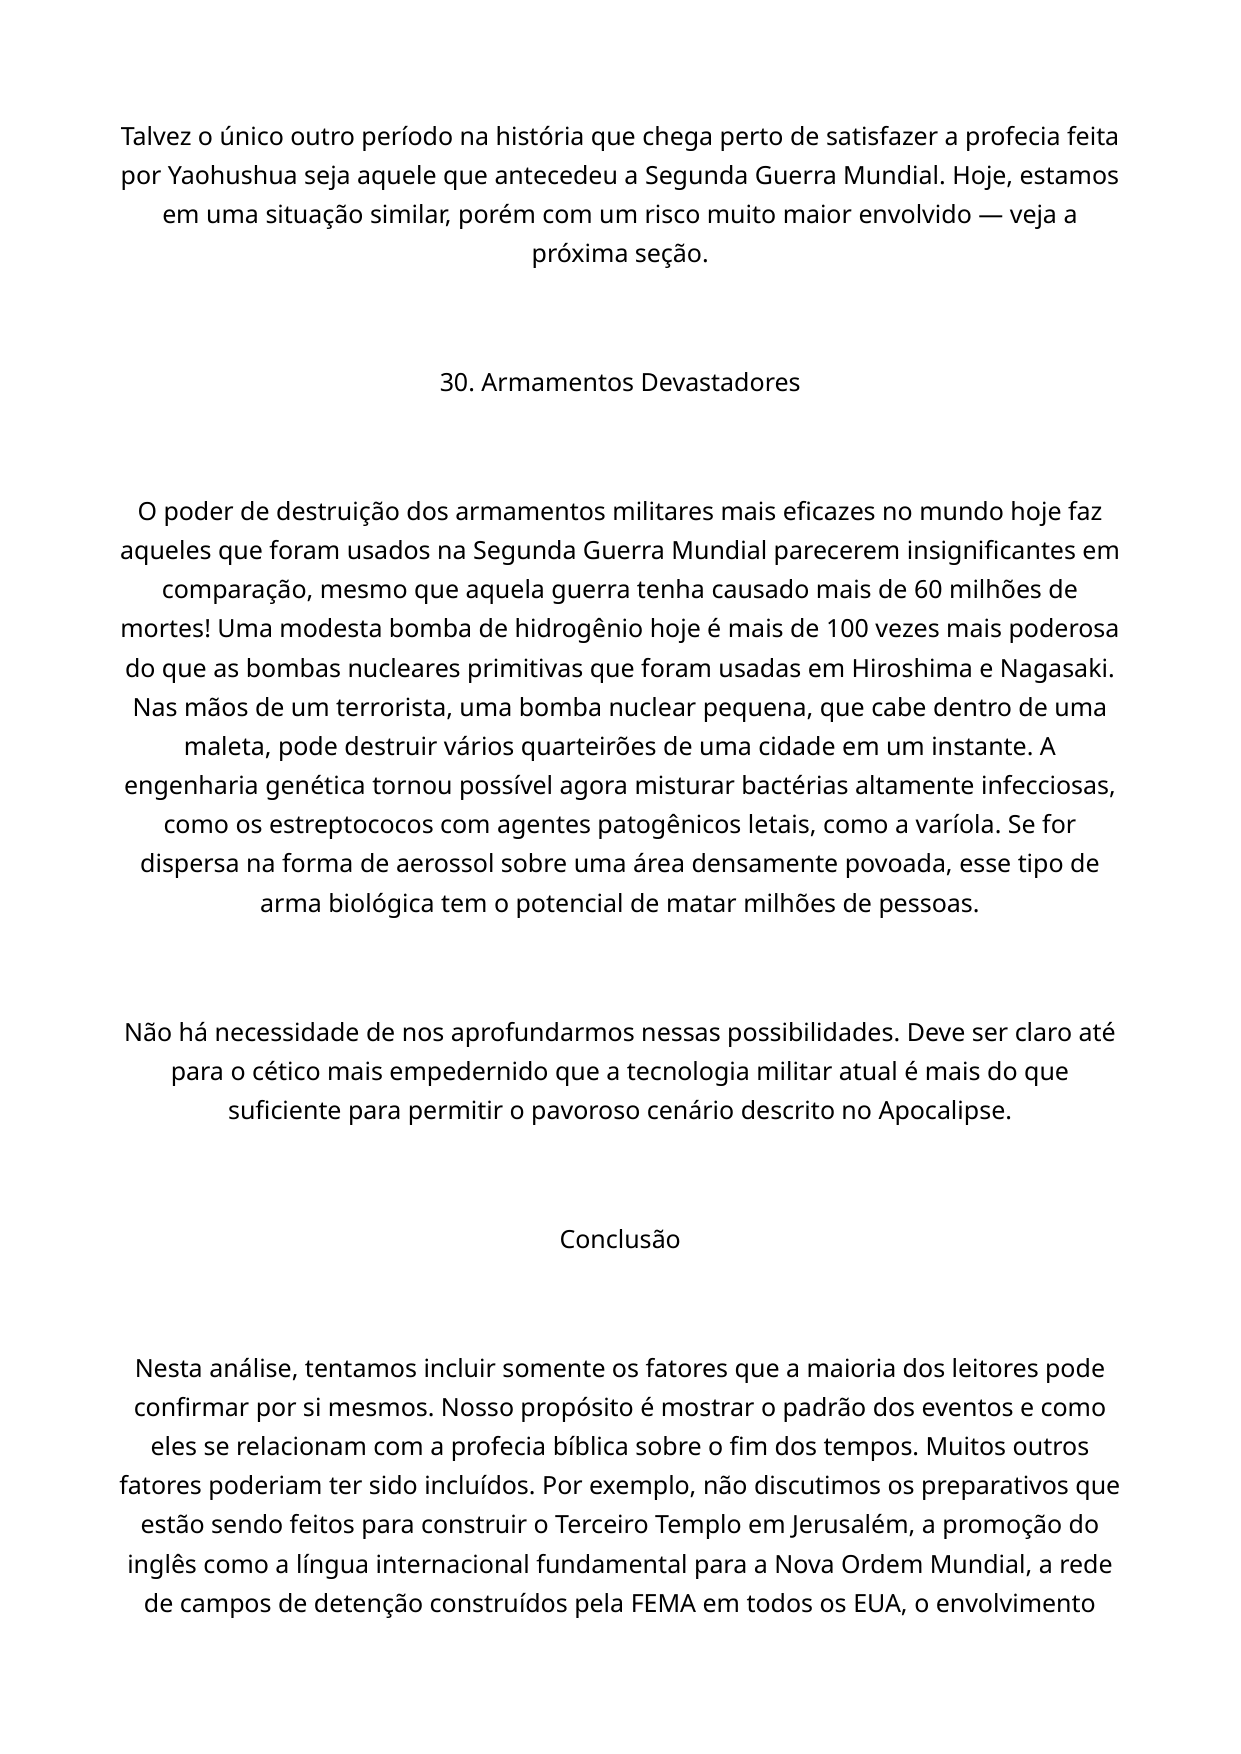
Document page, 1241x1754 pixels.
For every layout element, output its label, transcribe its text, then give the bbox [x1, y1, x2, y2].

text O poder de destruição dos armamentos militares mais eficazes no mundo hoje faz aqueles que foram usados na Segunda Guerra Mundial parecerem insignificantes em comparação, mesmo que aquela guerra tenha causado mais de 60 milhões de mortes! Uma modesta bomba de hidrogênio hoje é mais de 100 vezes mais poderosa do que as bombas nucleares primitivas que foram usadas em Hiroshima e Nagasaki. Nas mãos de um terrorista, uma bomba nuclear pequena, que cabe dentro de uma maleta, pode destruir vários quarteirões de uma cidade em um instante. A engenharia genética tornou possível agora misturar bactérias altamente infecciosas, como os estreptococos com agentes patogênicos letais, como a varíola. Se for dispersa na forma de aerossol sobre uma área densamente povoada, esse tipo de arma biológica tem o potencial de matar milhões de pessoas. [118, 493, 1122, 919]
text Talvez o único outro período na história que chega perto de satisfazer a profecia feita por Yaohushua seja aquele que antecedeu a Segunda Guerra Mundial. Hoje, estamos em uma situação similar, porém com um risco muito maior envolvido — veja a próxima seção. [118, 118, 1122, 270]
text Nesta análise, tentamos incluir somente os fatores que a maioria dos leitores pode confirmar por si mesmos. Nosso propósito é mostrar o padrão dos eventos e como eles se relacionam com a profecia bíblica sobre o fim dos tempos. Muitos outros fatores poderiam ter sido incluídos. Por exemplo, não discutimos os preparativos que estão sendo feitos para construir o Terceiro Templo em Jerusalém, a promoção do inglês como a língua internacional fundamental para a Nova Ordem Mundial, a rede de campos de detenção construídos pela FEMA em todos os EUA, o envolvimento [118, 1350, 1122, 1619]
text Não há necessidade de nos aprofundarmos nessas possibilidades. Deve ser claro até para o cético mais empedernido que a tecnologia militar atual é mais do que suficiente para permitir o pavoroso cenário descrito no Apocalipse. [118, 1014, 1122, 1127]
text Conclusão [118, 1221, 1122, 1256]
text 30. Armamentos Devastadores [118, 364, 1122, 399]
